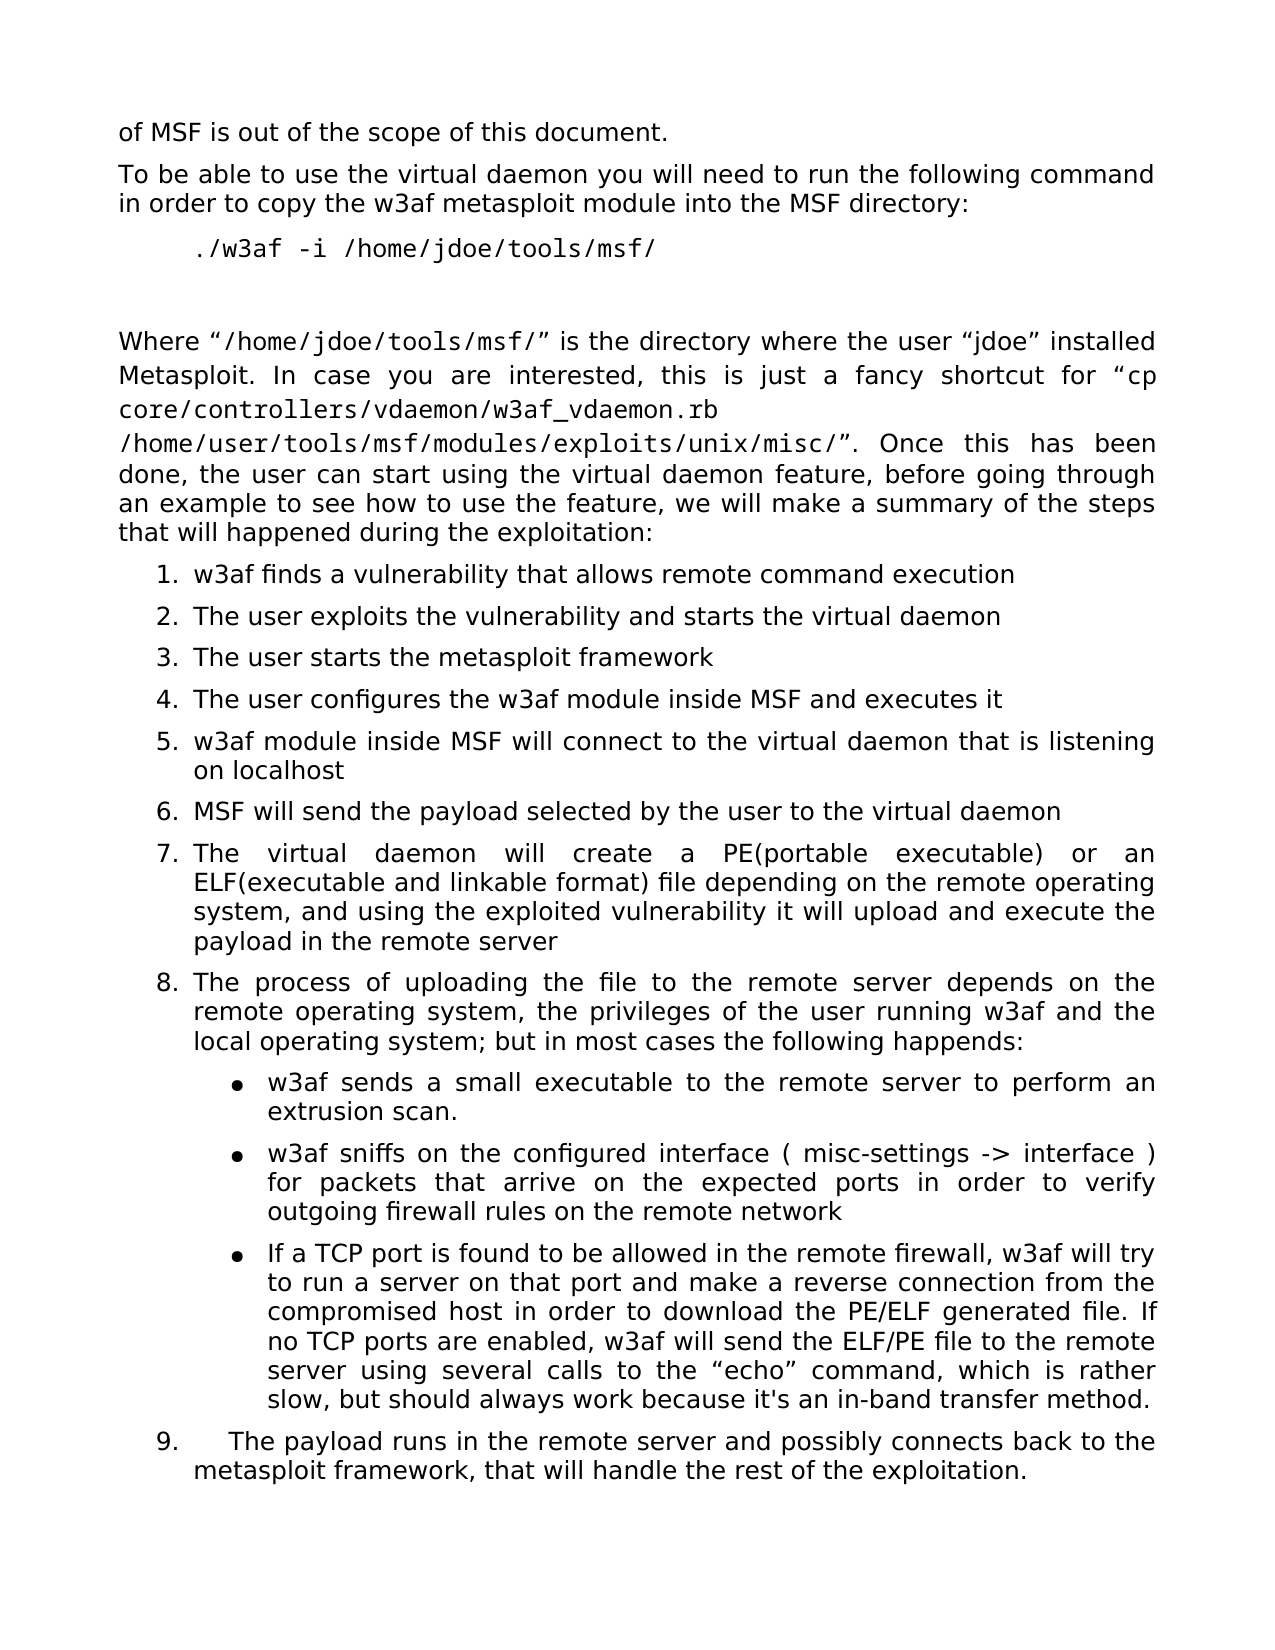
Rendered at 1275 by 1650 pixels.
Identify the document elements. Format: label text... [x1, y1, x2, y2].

text of MSF is out of the scope of this document. [118, 118, 1157, 147]
list If a TCP port is found to be allowed in the remote firewall, w3af will try to run a server on that port and make a reverse connection from the compromised host in order to download the PE/ELF generated file. If no TCP ports are enabled, w3af will send the ELF/PE file to the remote server using several calls to the “echo” command, which is rather slow, but should always work because it's an in-band transfer method. [229, 1239, 1157, 1414]
list The process of uploading the file to the remote server depends on the remote operating system, the privileges of the user running w3af and the local operating system; but in most cases the following happends: [156, 968, 1157, 1056]
list w3af sends a small executable to the remote server to perform an extrusion scan. [229, 1068, 1157, 1127]
list w3af module inside MSF will connect to the virtual daemon that is listening on localhost [156, 727, 1157, 785]
list The user starts the metasploit framework [156, 643, 1157, 672]
list w3af finds a vulnerability that allows remote command execution [156, 560, 1157, 589]
list w3af sniffs on the configured interface ( misc-settings -> interface ) for packets that arrive on the expected ports in order to verify outgoing firewall rules on the remote network [229, 1139, 1157, 1227]
list The payload runs in the remote server and possibly connects back to the metasploit framework, that will handle the rest of the exploitation. [156, 1427, 1157, 1485]
text Where “/home/jdoe/tools/msf/” is the directory where the user “jdoe” installed Metasploit. In case you are interested, this is just a fancy shortcut for “cp core/controllers/vdaemon/w3af_vdaemon.rb /home/user/tools/msf/modules/exploits/unix/misc/”. Once this has been done, the user can start using the virtual daemon feature, before going through an example to see how to use the feature, we will make a summary of the steps that will happened during the exploitation: [118, 324, 1157, 547]
list MSF will send the payload selected by the user to the virtual daemon [156, 797, 1157, 827]
list The user configures the w3af module inside MSF and executes it [156, 685, 1157, 714]
list The user exploits the vulnerability and starts the virtual daemon [156, 602, 1157, 631]
text To be able to use the virtual daemon you will need to run the following command in order to copy the w3af metasploit module into the MSF directory: [118, 160, 1157, 218]
list The virtual daemon will create a PE(portable executable) or an ELF(executable and linkable format) file depending on the remote operating system, and using the exploited vulnerability it will upload and execute the payload in the remote server [156, 839, 1157, 956]
text ./w3af -i /home/jdoe/tools/msf/ [192, 231, 1157, 265]
